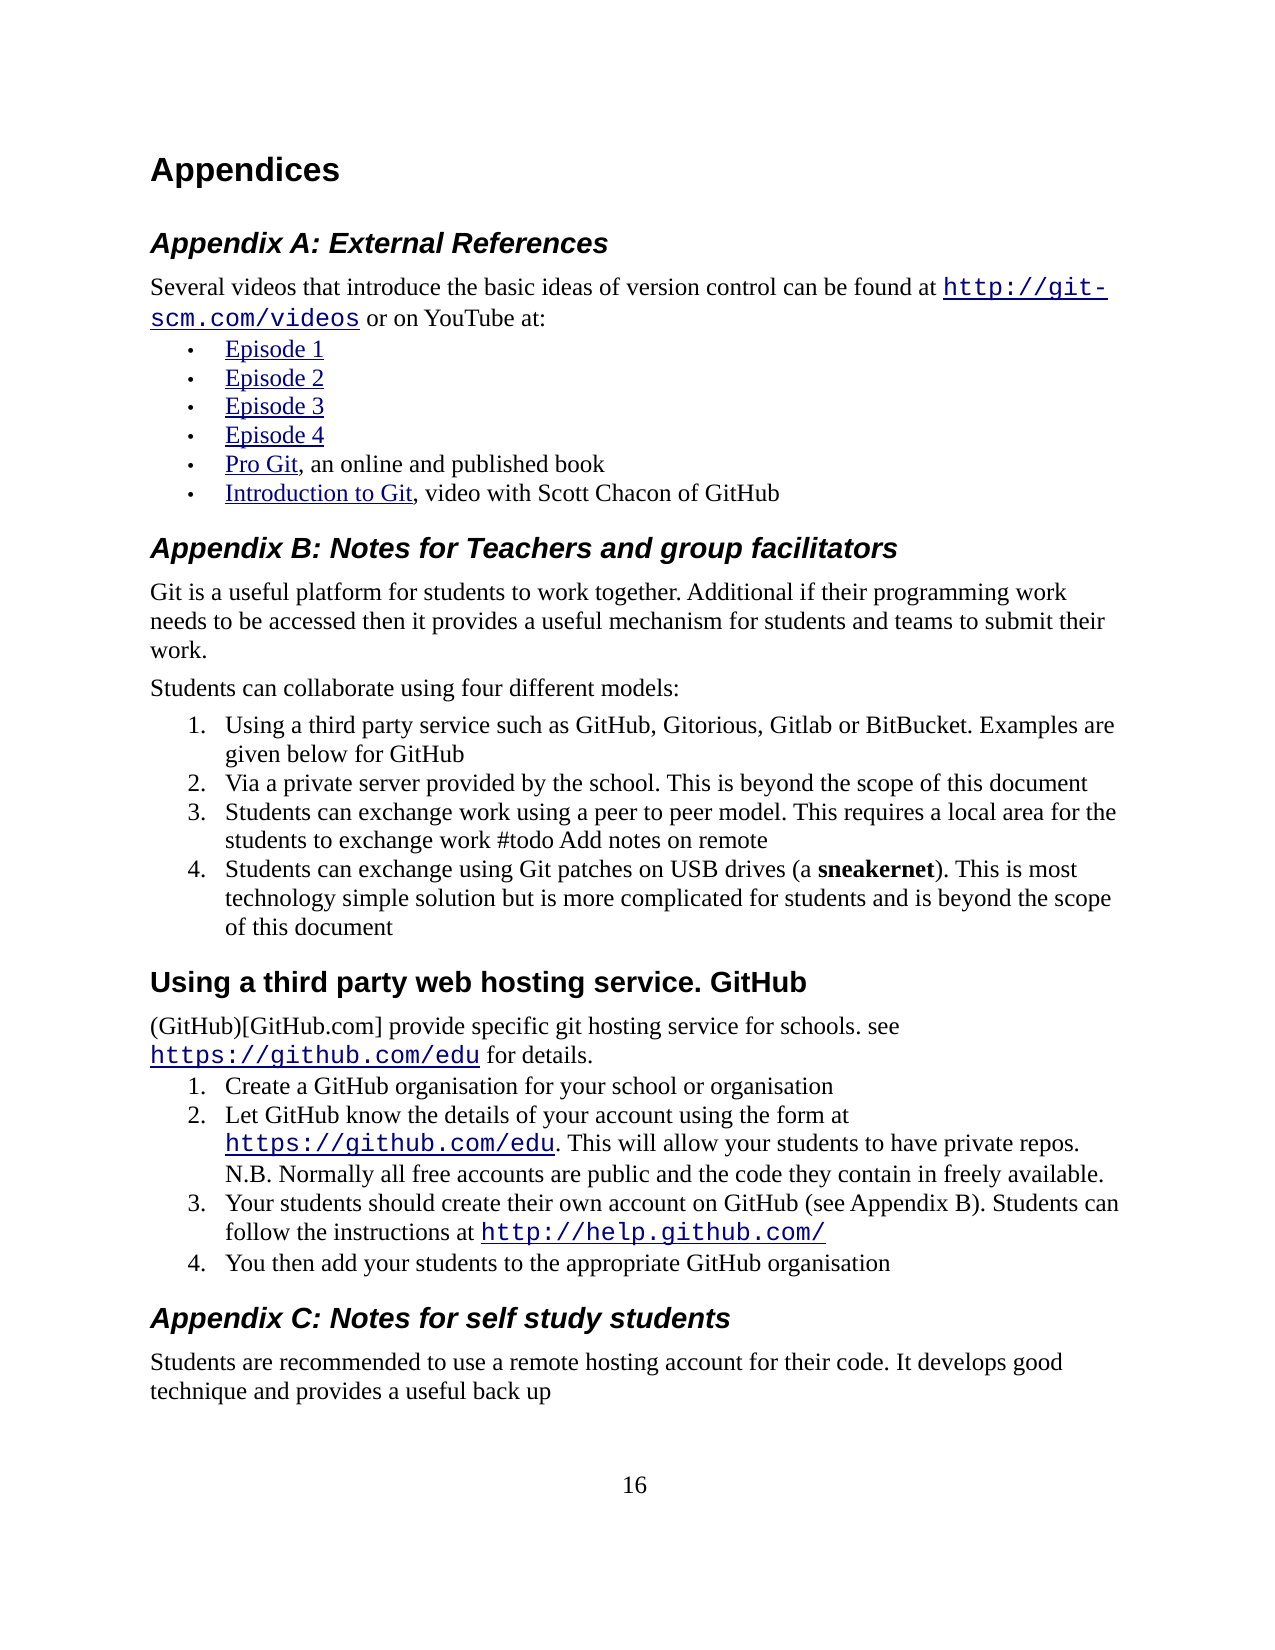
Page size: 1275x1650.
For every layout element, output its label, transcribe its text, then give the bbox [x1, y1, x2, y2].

list Students can exchange using Git patches on USB drives (a sneakernet). This is most technology simple solution but is more complicated for students and is beyond the scope of this document [187, 854, 1125, 940]
subtitle Appendix A: External References [150, 226, 1125, 260]
subtitle Appendices [150, 150, 1125, 189]
list Let GitHub know the details of your account using the form at https://github.com/edu. This will allow your students to have private repos. N.B. Normally all free accounts are public and the code they contain in freely available. [187, 1100, 1125, 1188]
list Using a third party service such as GitHub, Gitorious, Gitlab or BitBucket. Examples are given below for GitHub [187, 710, 1125, 768]
list Pro Git, an online and published book [187, 449, 1125, 478]
list Introduction to Git, video with Scott Chacon of GitHub [187, 478, 1125, 506]
list Via a private server provided by the school. This is beyond the scope of this document [187, 768, 1125, 797]
list Episode 1 [187, 334, 1125, 363]
list Episode 3 [187, 391, 1125, 420]
list Episode 2 [187, 363, 1125, 391]
text Git is a useful platform for students to work together. Additional if their programming work needs to be accessed then it provides a useful mechanism for students and teams to submit their work. [150, 577, 1125, 664]
text Students can collaborate using four different models: [150, 673, 1125, 701]
list Create a GitHub organisation for your school or organisation [187, 1071, 1125, 1100]
subtitle Using a third party web hosting service. GitHub [150, 965, 1125, 999]
subtitle Appendix C: Notes for self study students [150, 1301, 1125, 1335]
text Several videos that introduce the basic ideas of version control can be found at http://git-scm.com/videos or on YouTube at: [150, 272, 1125, 334]
list Episode 4 [187, 420, 1125, 449]
list Your students should create their own account on GitHub (see Appendix B). Students can follow the instructions at http://help.github.com/ [187, 1188, 1125, 1248]
text Students are recommended to use a remote hosting account for their code. It develops good technique and provides a useful back up [150, 1347, 1125, 1405]
list Students can exchange work using a peer to peer model. This requires a local area for the students to exchange work #todo Add notes on remote [187, 797, 1125, 854]
text (GitHub)[GitHub.com] provide specific git hosting service for schools. see https://github.com/edu for details. [150, 1011, 1125, 1071]
list You then add your students to the appropriate GitHub organisation [187, 1248, 1125, 1276]
subtitle Appendix B: Notes for Teachers and group facilitators [150, 531, 1125, 565]
